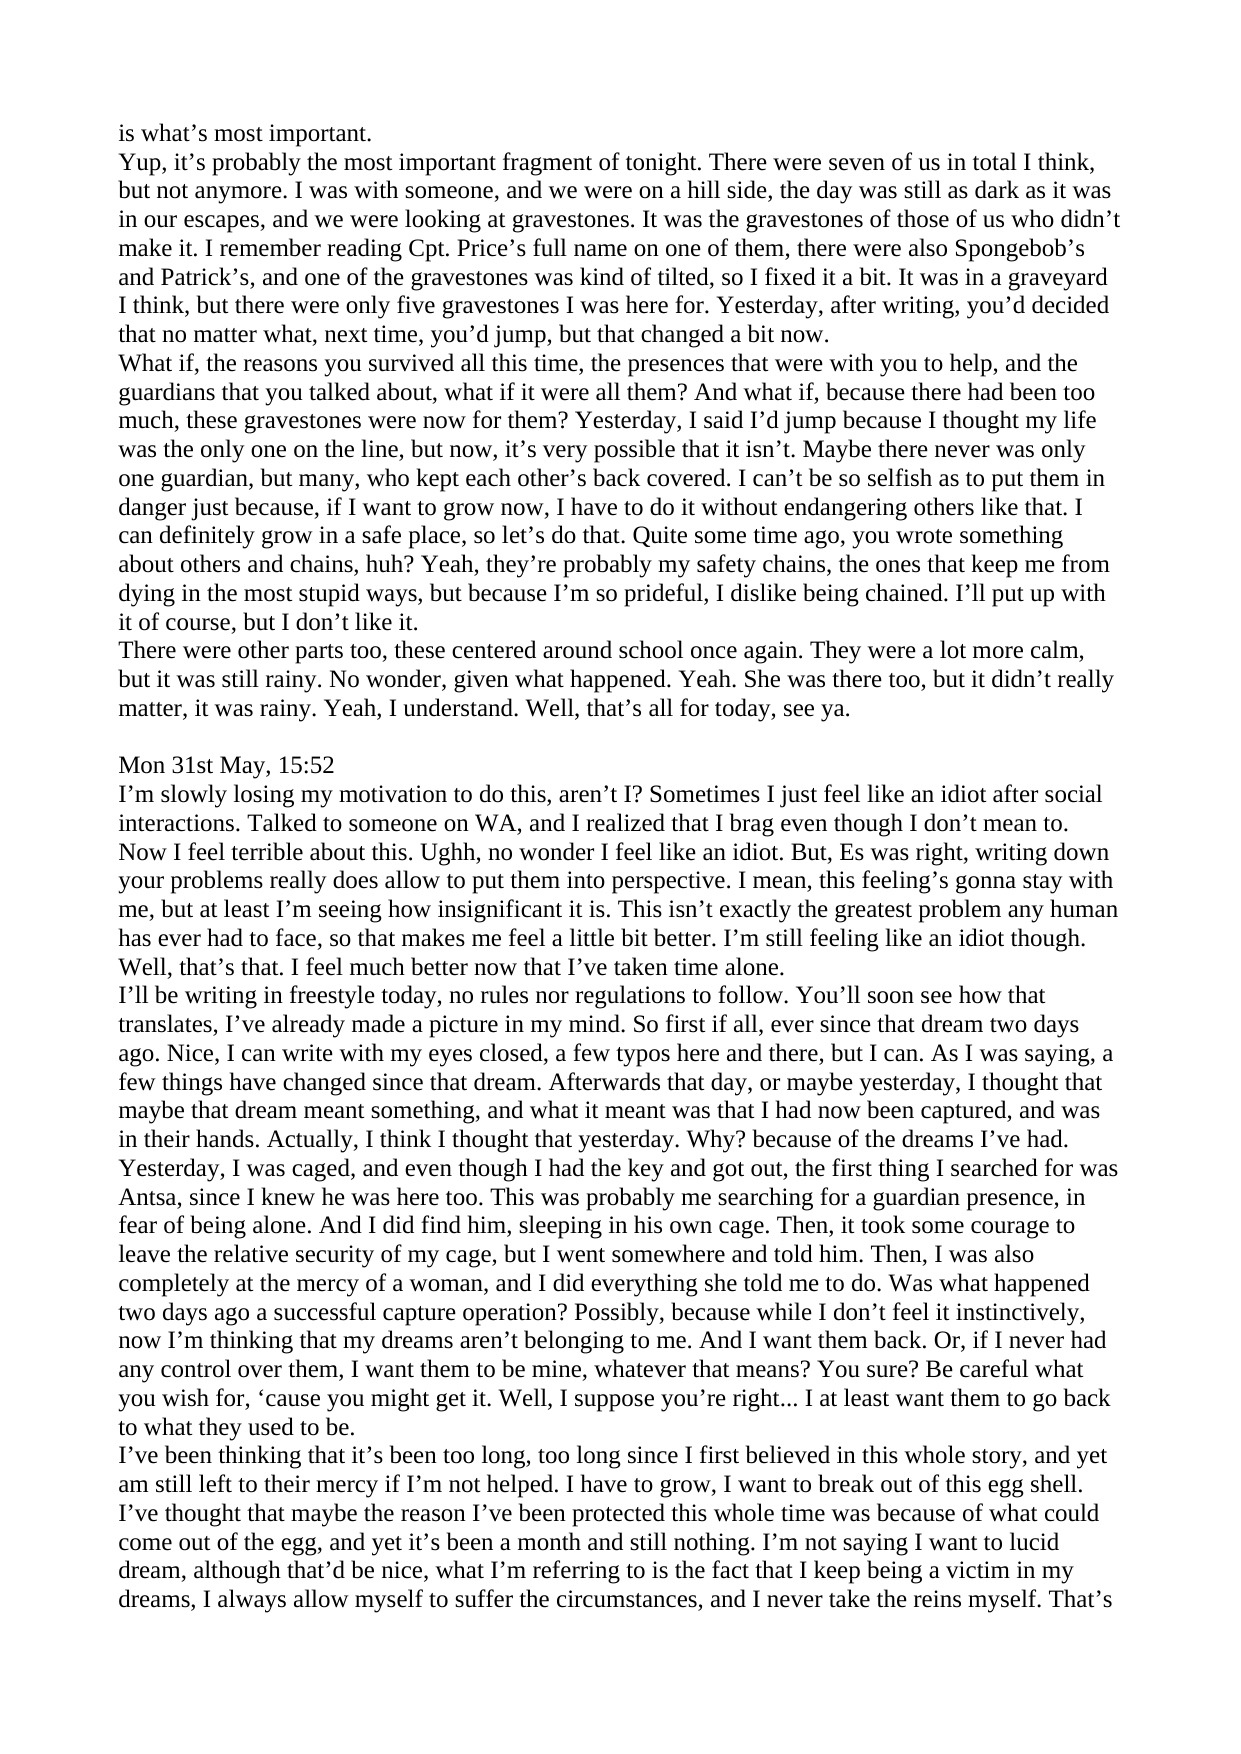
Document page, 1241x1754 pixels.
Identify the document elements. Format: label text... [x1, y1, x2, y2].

text What if, the reasons you survived all this time, the presences that were with you to help, and the guardians that you talked about, what if it were all them? And what if, because there had been too much, these gravestones were now for them? Yesterday, I said I’d jump because I thought my life was the only one on the line, but now, it’s very possible that it isn’t. Maybe there never was only one guardian, but many, who kept each other’s back covered. I can’t be so selfish as to put them in danger just because, if I want to grow now, I have to do it without endangering others like that. I can definitely grow in a safe place, so let’s do that. Quite some time ago, you wrote something about others and chains, huh? Yeah, they’re probably my safety chains, the ones that keep me from dying in the most stupid ways, but because I’m so prideful, I dislike being chained. I’ll put up with it of course, but I don’t like it. [118, 348, 1122, 636]
text I’ll be writing in freestyle today, no rules nor regulations to follow. You’ll soon see how that translates, I’ve already made a picture in my mind. So first if all, ever since that dream two days ago. Nice, I can write with my eyes closed, a few typos here and there, but I can. As I was saying, a few things have changed since that dream. Afterwards that day, or maybe yesterday, I thought that maybe that dream meant something, and what it meant was that I had now been captured, and was in their hands. Actually, I think I thought that yesterday. Why? because of the dreams I’ve had. Yesterday, I was caged, and even though I had the key and got out, the first thing I searched for was Antsa, since I knew he was here too. This was probably me searching for a guardian presence, in fear of being alone. And I did find him, sleeping in his own cage. Then, it took some courage to leave the relative security of my cage, but I went somewhere and told him. Then, I was also completely at the mercy of a woman, and I did everything she told me to do. Was what happened two days ago a successful capture operation? Possibly, because while I don’t feel it instinctively, now I’m thinking that my dreams aren’t belonging to me. And I want them back. Or, if I never had any control over them, I want them to be mine, whatever that means? You sure? Be careful what you wish for, ‘cause you might get it. Well, I suppose you’re right... I at least want them to go back to what they used to be. [118, 981, 1122, 1441]
text There were other parts too, these centered around school once again. They were a lot more calm, but it was still rainy. No wonder, given what happened. Yeah. She was there too, but it didn’t really matter, it was rainy. Yeah, I understand. Well, that’s all for today, see ya. [118, 636, 1122, 722]
text Yup, it’s probably the most important fragment of tonight. There were seven of us in total I think, but not anymore. I was with someone, and we were on a hill side, the day was still as dark as it was in our escapes, and we were looking at gravestones. It was the gravestones of those of us who didn’t make it. I remember reading Cpt. Price’s full name on one of them, there were also Spongebob’s and Patrick’s, and one of the gravestones was kind of tilted, so I fixed it a bit. It was in a graveyard I think, but there were only five gravestones I was here for. Yesterday, after writing, you’d decided that no matter what, next time, you’d jump, but that changed a bit now. [118, 147, 1122, 348]
text is what’s most important. [118, 118, 1122, 147]
text Mon 31st May, 15:52 [118, 751, 1122, 779]
text Well, that’s that. I feel much better now that I’ve taken time alone. [118, 952, 1122, 981]
text I’ve been thinking that it’s been too long, too long since I first believed in this whole story, and yet am still left to their mercy if I’m not helped. I have to grow, I want to break out of this egg shell. I’ve thought that maybe the reason I’ve been protected this whole time was because of what could come out of the egg, and yet it’s been a month and still nothing. I’m not saying I want to lucid dream, although that’d be nice, what I’m referring to is the fact that I keep being a victim in my dreams, I always allow myself to suffer the circumstances, and I never take the reins myself. That’s [118, 1441, 1122, 1613]
text I’m slowly losing my motivation to do this, aren’t I? Sometimes I just feel like an idiot after social interactions. Talked to someone on WA, and I realized that I brag even though I don’t mean to. Now I feel terrible about this. Ughh, no wonder I feel like an idiot. But, Es was right, writing down your problems really does allow to put them into perspective. I mean, this feeling’s gonna stay with me, but at least I’m seeing how insignificant it is. This isn’t exactly the greatest problem any human has ever had to face, so that makes me feel a little bit better. I’m still feeling like an idiot though. [118, 779, 1122, 952]
